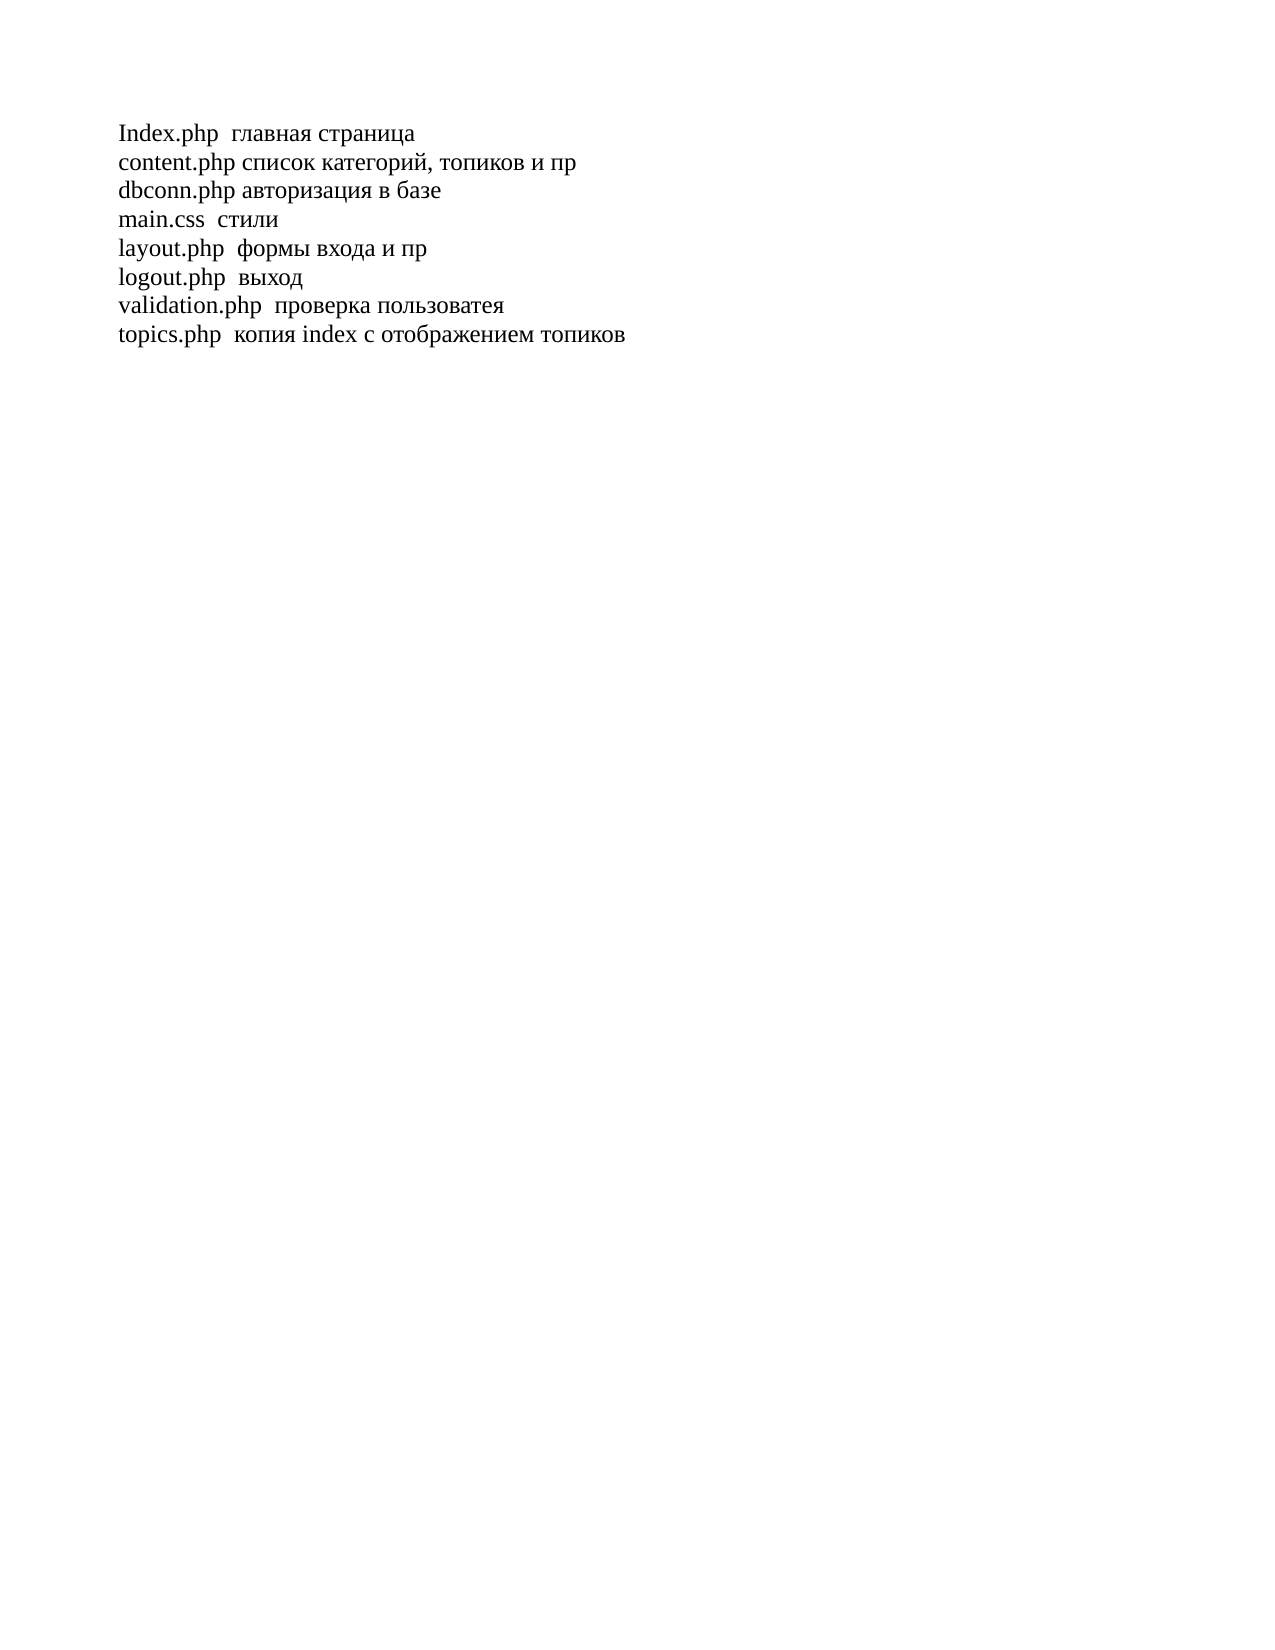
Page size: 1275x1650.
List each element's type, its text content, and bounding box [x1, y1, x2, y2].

text logout.php выход [118, 262, 1157, 291]
text topics.php копия index с отображением топиков [118, 319, 1157, 348]
text main.css стили [118, 204, 1157, 233]
text Index.php главная страница [118, 118, 1157, 147]
text dbconn.php авторизация в базе [118, 176, 1157, 204]
text content.php список категорий, топиков и пр [118, 147, 1157, 176]
text layout.php формы входа и пр [118, 233, 1157, 262]
text validation.php проверка пользоватея [118, 291, 1157, 319]
